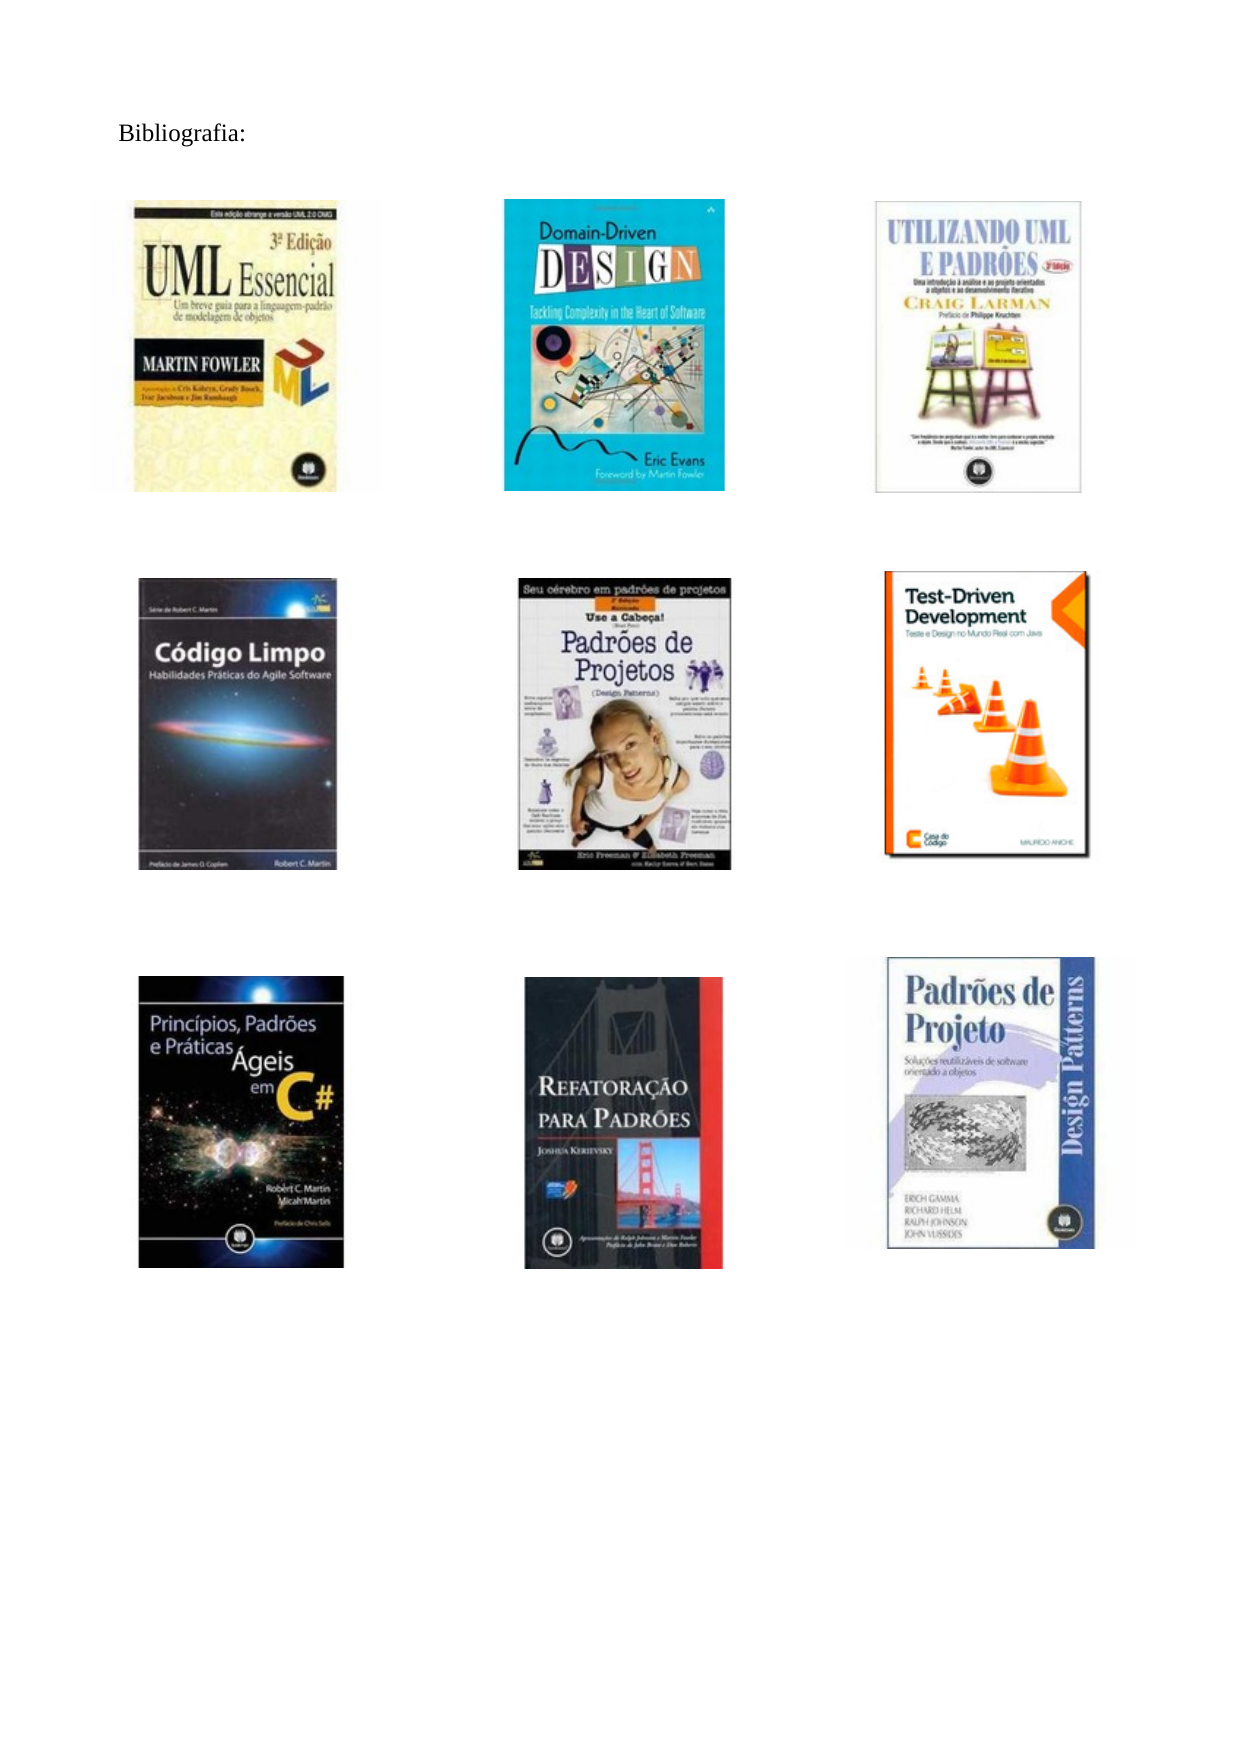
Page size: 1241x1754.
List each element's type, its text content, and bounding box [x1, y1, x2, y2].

picture [96, 976, 388, 1268]
picture [478, 578, 771, 870]
picture [90, 200, 382, 492]
picture [468, 199, 760, 491]
picture [832, 201, 1124, 493]
picture [846, 957, 1138, 1249]
text Bibliografia: [118, 118, 1122, 147]
picture [92, 578, 384, 870]
picture [478, 977, 770, 1269]
picture [844, 571, 1136, 863]
